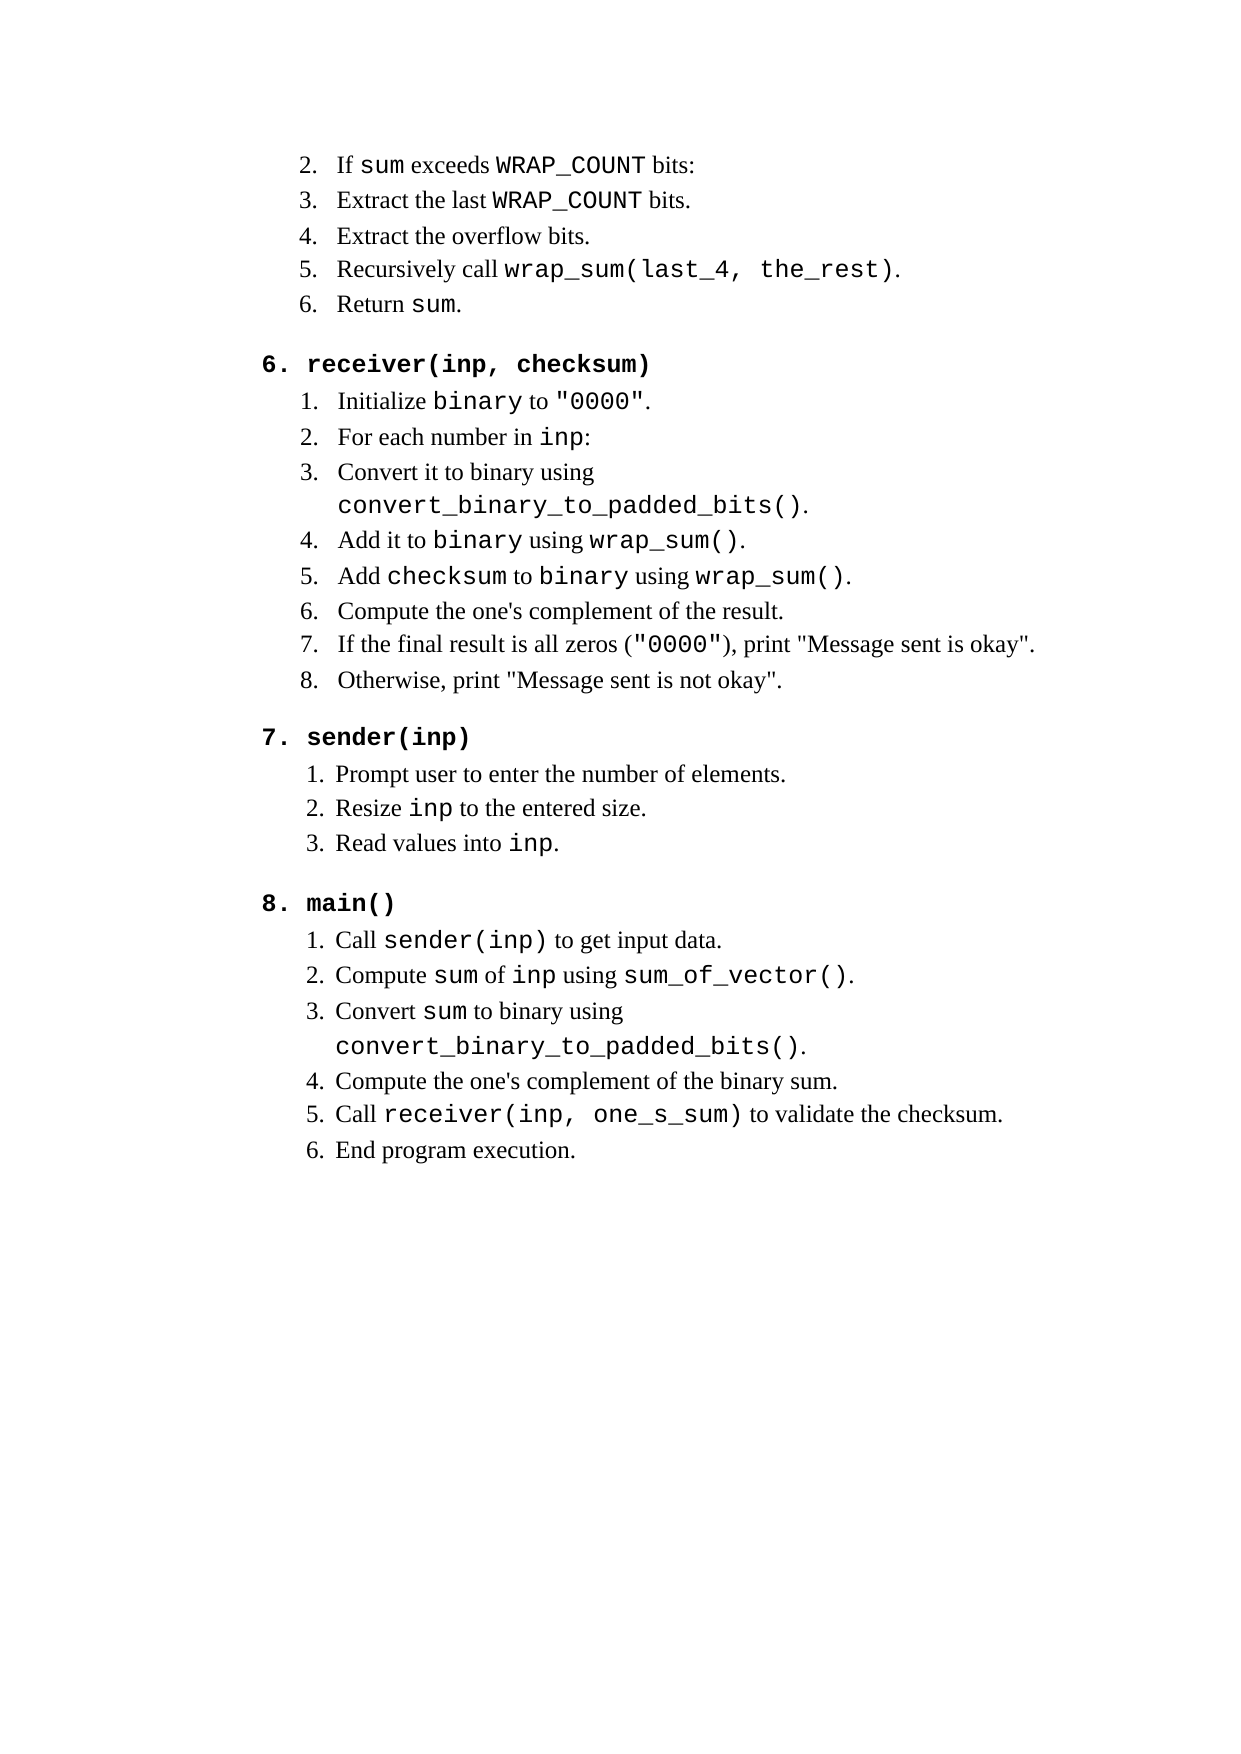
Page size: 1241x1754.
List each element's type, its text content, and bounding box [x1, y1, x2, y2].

subtitle 7. sender(inp) [187, 725, 1053, 753]
list Resize inp to the entered size. [306, 793, 1053, 823]
list For each number in inp: [300, 422, 1053, 453]
list Call receiver(inp, one_s_sum) to validate the checksum. [306, 1099, 1053, 1130]
list Initialize binary to "0000". [300, 386, 1053, 417]
list Otherwise, print "Message sent is not okay". [300, 665, 1053, 694]
list Prompt user to enter the number of elements. [306, 759, 1053, 788]
list Compute sum of inp using sum_of_vector(). [306, 961, 1053, 991]
list Read values into inp. [306, 828, 1053, 859]
list Extract the overflow bits. [299, 221, 1053, 249]
list Return sum. [299, 289, 1053, 320]
list If sum exceeds WRAP_COUNT bits: [299, 150, 1053, 181]
list Recursively call wrap_sum(last_4, the_rest). [299, 254, 1053, 285]
list Add it to binary using wrap_sum(). [300, 526, 1053, 556]
subtitle 8. main() [187, 891, 1053, 919]
list Extract the last WRAP_COUNT bits. [299, 185, 1053, 216]
list If the final result is all zeros ("0000"), print "Message sent is okay". [300, 629, 1053, 660]
list Compute the one's complement of the result. [300, 596, 1053, 625]
list Add checksum to binary using wrap_sum(). [300, 561, 1053, 592]
list Convert sum to binary using convert_binary_to_padded_bits(). [306, 996, 1053, 1062]
list Compute the one's complement of the binary sum. [306, 1066, 1053, 1095]
list Call sender(inp) to get input data. [306, 925, 1053, 956]
subtitle 6. receiver(inp, checksum) [187, 352, 1053, 380]
list End program execution. [306, 1135, 1053, 1164]
list Convert it to binary using convert_binary_to_padded_bits(). [300, 457, 1053, 521]
